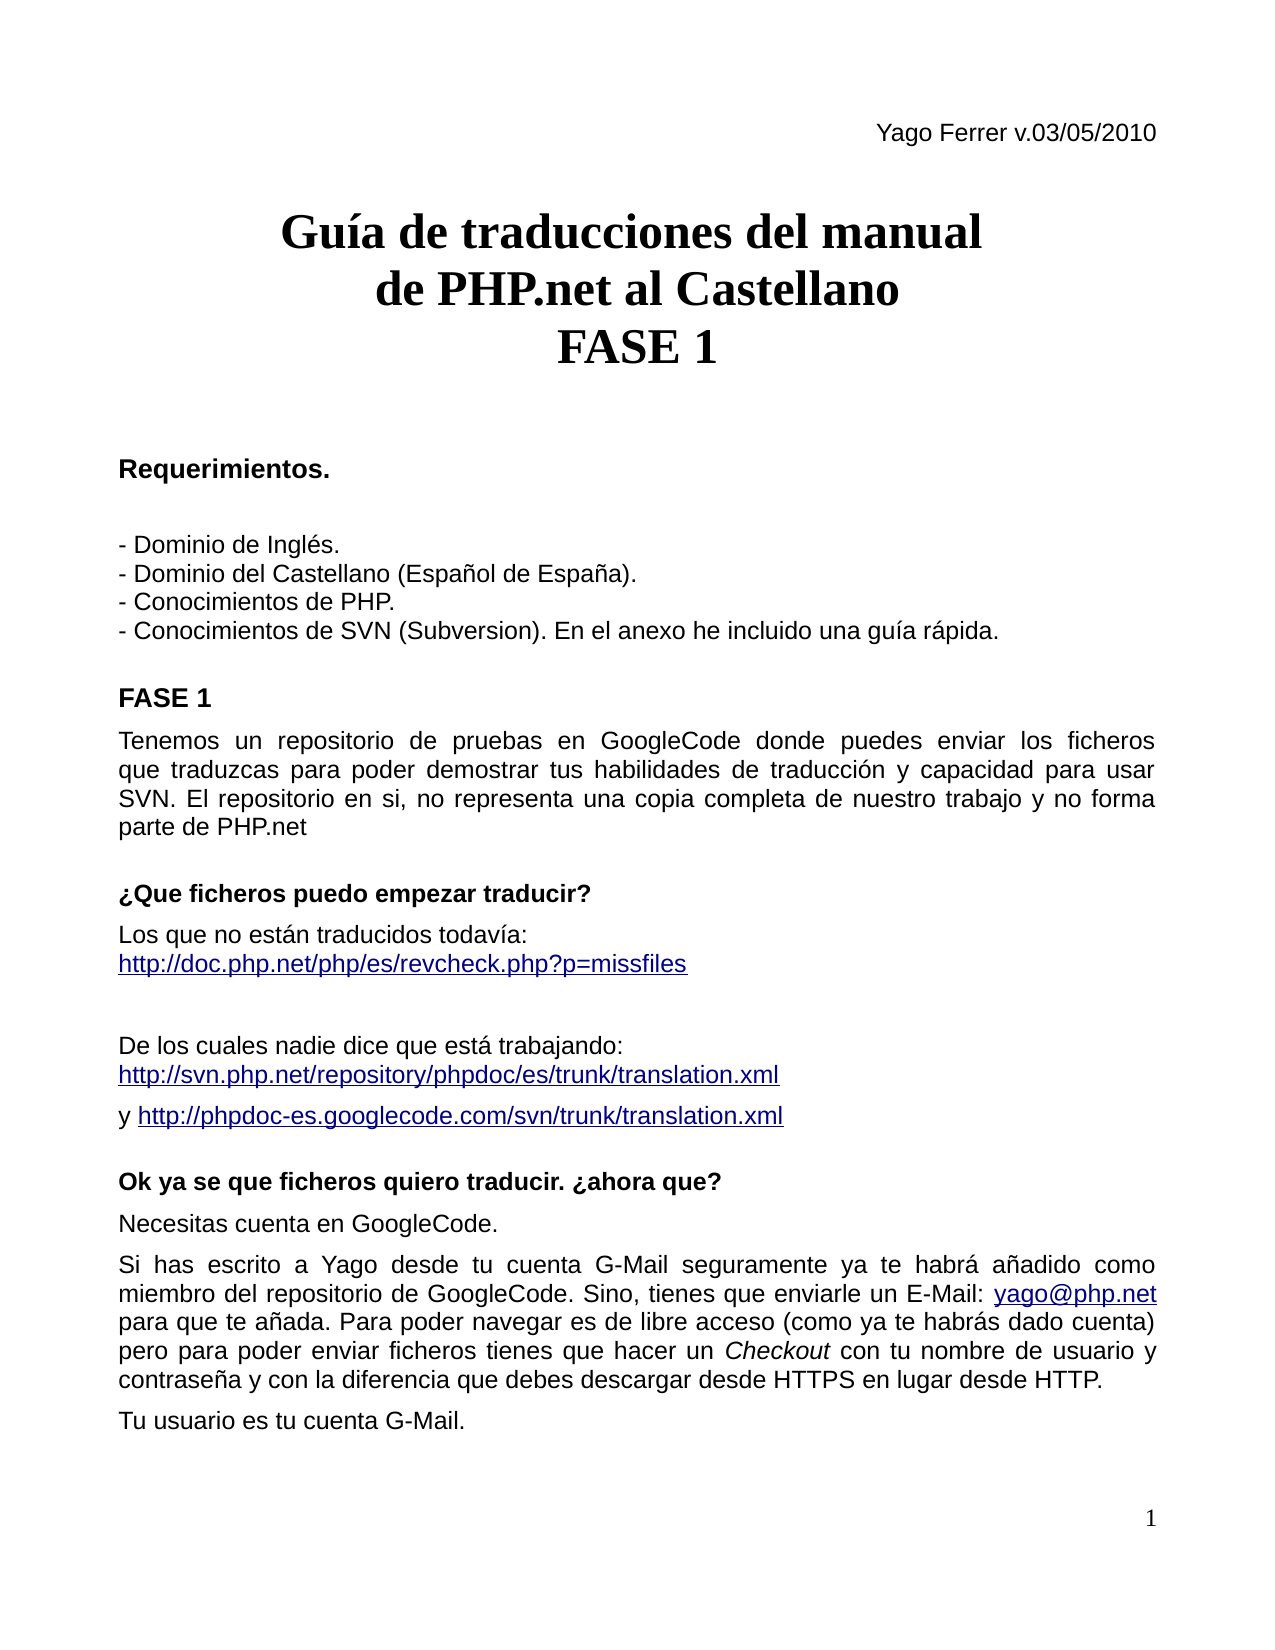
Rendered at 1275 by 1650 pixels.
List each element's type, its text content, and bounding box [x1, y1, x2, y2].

text Tenemos un repositorio de pruebas en GoogleCode donde puedes enviar los ficheros que traduzcas para poder demostrar tus habilidades de traducción y capacidad para usar SVN. El repositorio en si, no representa una copia completa de nuestro trabajo y no forma parte de PHP.net [118, 726, 1157, 841]
text - Dominio de Inglés. - Dominio del Castellano (Español de España). - Conocimientos de PHP. - Conocimientos de SVN (Subversion). En el anexo he incluido una guía rápida. [118, 530, 1157, 645]
text Tu usuario es tu cuenta G-Mail. [118, 1406, 1157, 1435]
subtitle FASE 1 [118, 682, 1157, 714]
text Si has escrito a Yago desde tu cuenta G-Mail seguramente ya te habrá añadido como miembro del repositorio de GoogleCode. Sino, tienes que enviarle un E-Mail: yago@php.net para que te añada. Para poder navegar es de libre acceso (como ya te habrás dado cuenta) pero para poder enviar ficheros tienes que hacer un Checkout con tu nombre de usuario y contraseña y con la diferencia que debes descargar desde HTTPS en lugar desde HTTP. [118, 1250, 1157, 1394]
text Los que no están traducidos todavía: http://doc.php.net/php/es/revcheck.php?p=missfiles [118, 920, 1157, 977]
text De los cuales nadie dice que está trabajando: http://svn.php.net/repository/phpdoc/es/trunk/translation.xml [118, 1031, 1157, 1089]
subtitle ¿Que ficheros puedo empezar traducir? [118, 879, 1157, 907]
subtitle Guía de traducciones del manual de PHP.net al Castellano FASE 1 [118, 201, 1157, 374]
subtitle Requerimientos. [118, 453, 1157, 517]
text Necesitas cuenta en GoogleCode. [118, 1209, 1157, 1237]
subtitle Ok ya se que ficheros quiero traducir. ¿ahora que? [118, 1167, 1157, 1196]
text y http://phpdoc-es.googlecode.com/svn/trunk/translation.xml [118, 1101, 1157, 1130]
